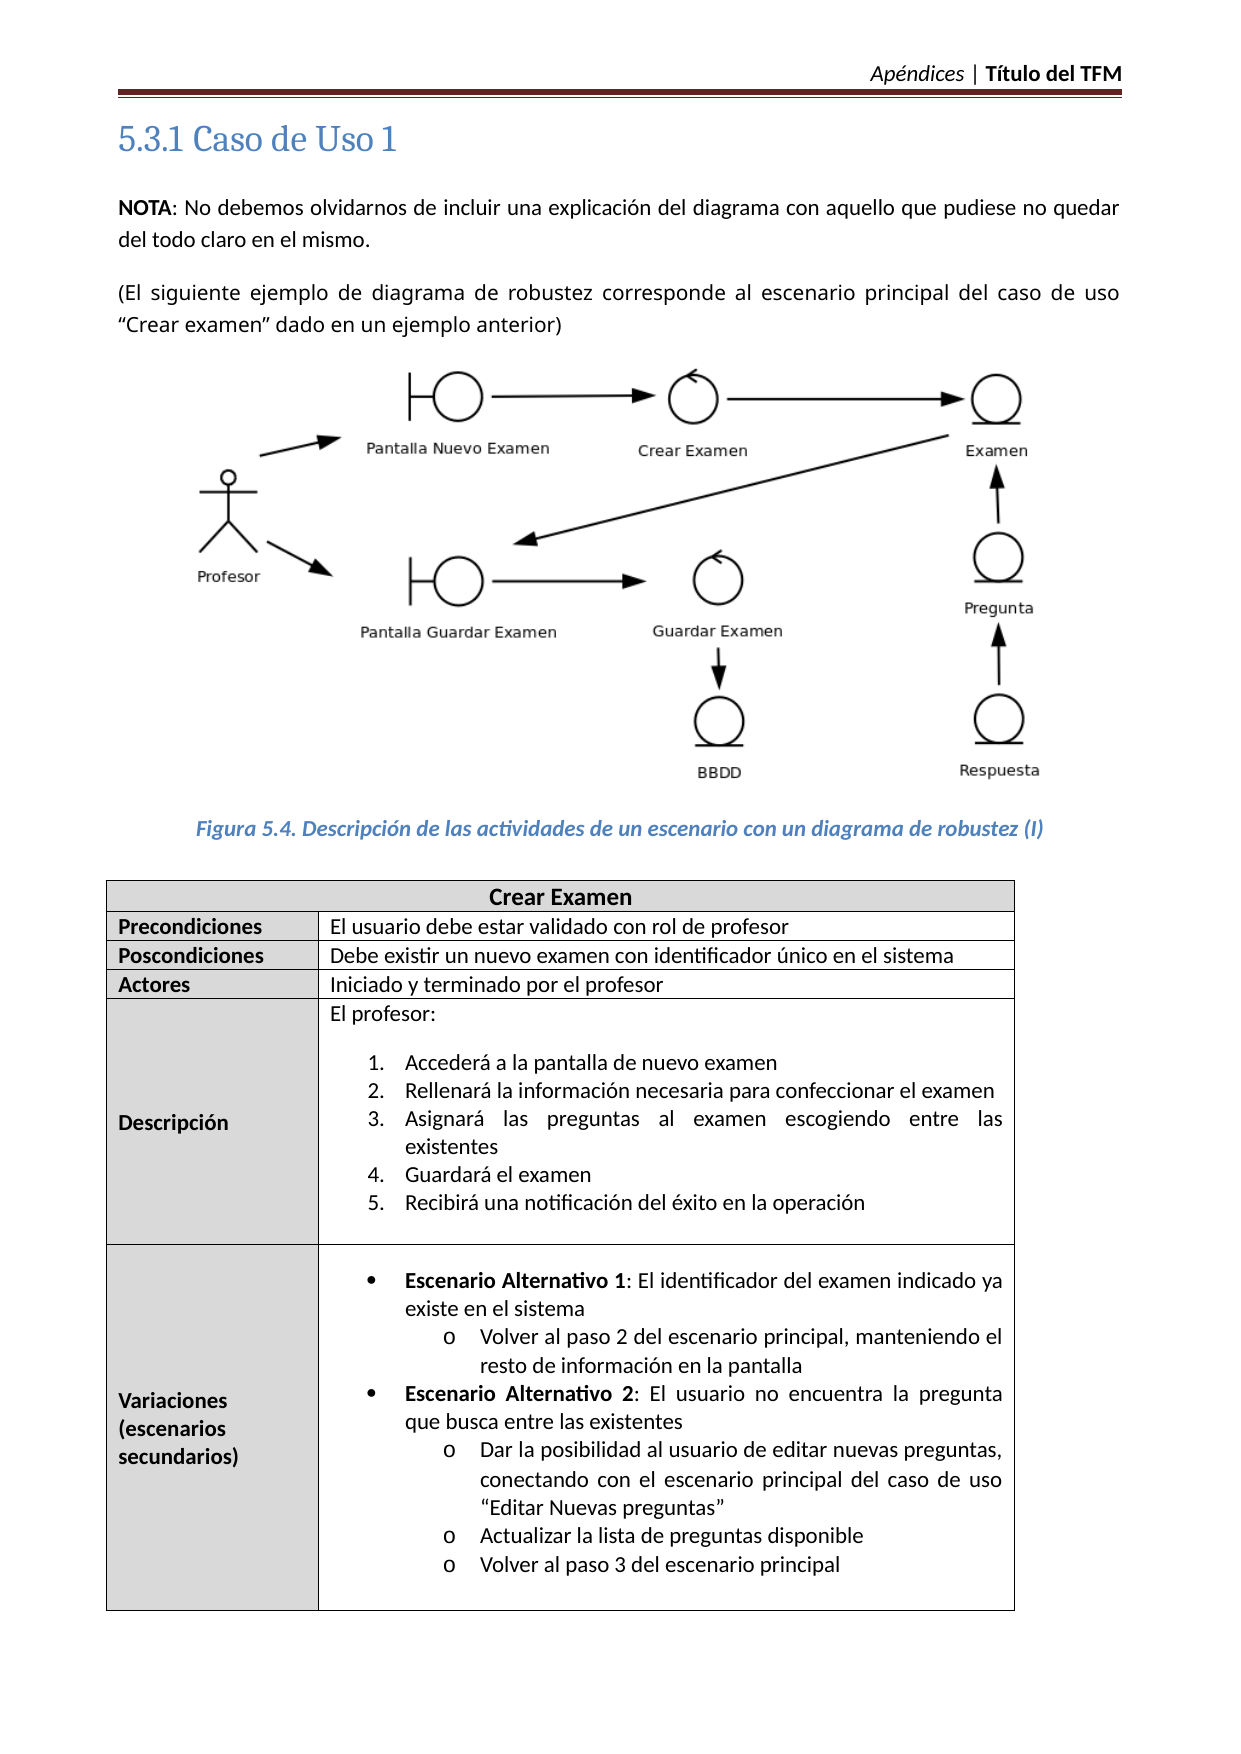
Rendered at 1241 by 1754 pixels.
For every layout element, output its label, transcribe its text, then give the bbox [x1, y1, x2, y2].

table_cell Precondiciones [107, 912, 318, 940]
subtitle Caso de Uso 1 [118, 118, 1122, 161]
table_header Crear Examen [107, 881, 1014, 911]
text Figura 5.4. Descripción de las actividades de un escenario con un diagrama de robustez (I) [118, 814, 1122, 842]
table_cell Actores [107, 970, 318, 998]
table_cell Poscondiciones [107, 941, 318, 969]
text (El siguiente ejemplo de diagrama de robustez corresponde al escenario principal del caso de uso “Crear examen” dado en un ejemplo anterior) [118, 278, 1122, 339]
picture [196, 363, 1044, 789]
table_cell Iniciado y terminado por el profesor [319, 970, 1014, 998]
text NOTA: No debemos olvidarnos de incluir una explicación del diagrama con aquello que pudiese no quedar del todo claro en el mismo. [118, 193, 1122, 253]
table_cell El profesor: Accederá a la pantalla de nuevo examen Rellenará la información necesaria para confeccionar el examen Asignará las preguntas al examen escogiendo entre las existentes Guardará el examen Recibirá una notificación del éxito en la operación [319, 999, 1014, 1244]
table_cell Variaciones (escenarios secundarios) [107, 1245, 318, 1610]
table_cell Debe existir un nuevo examen con identificador único en el sistema [319, 941, 1014, 969]
table_cell Descripción [107, 999, 318, 1244]
table_cell Escenario Alternativo 1: El identificador del examen indicado ya existe en el sistema Volver al paso 2 del escenario principal, manteniendo el resto de información en la pantalla Escenario Alternativo 2: El usuario no encuentra la pregunta que busca entre las existentes Dar la posibilidad al usuario de editar nuevas preguntas, conectando con el escenario principal del caso de uso “Editar Nuevas preguntas” Actualizar la lista de preguntas disponible Volver al paso 3 del escenario principal [319, 1245, 1014, 1610]
table_cell El usuario debe estar validado con rol de profesor [319, 912, 1014, 940]
